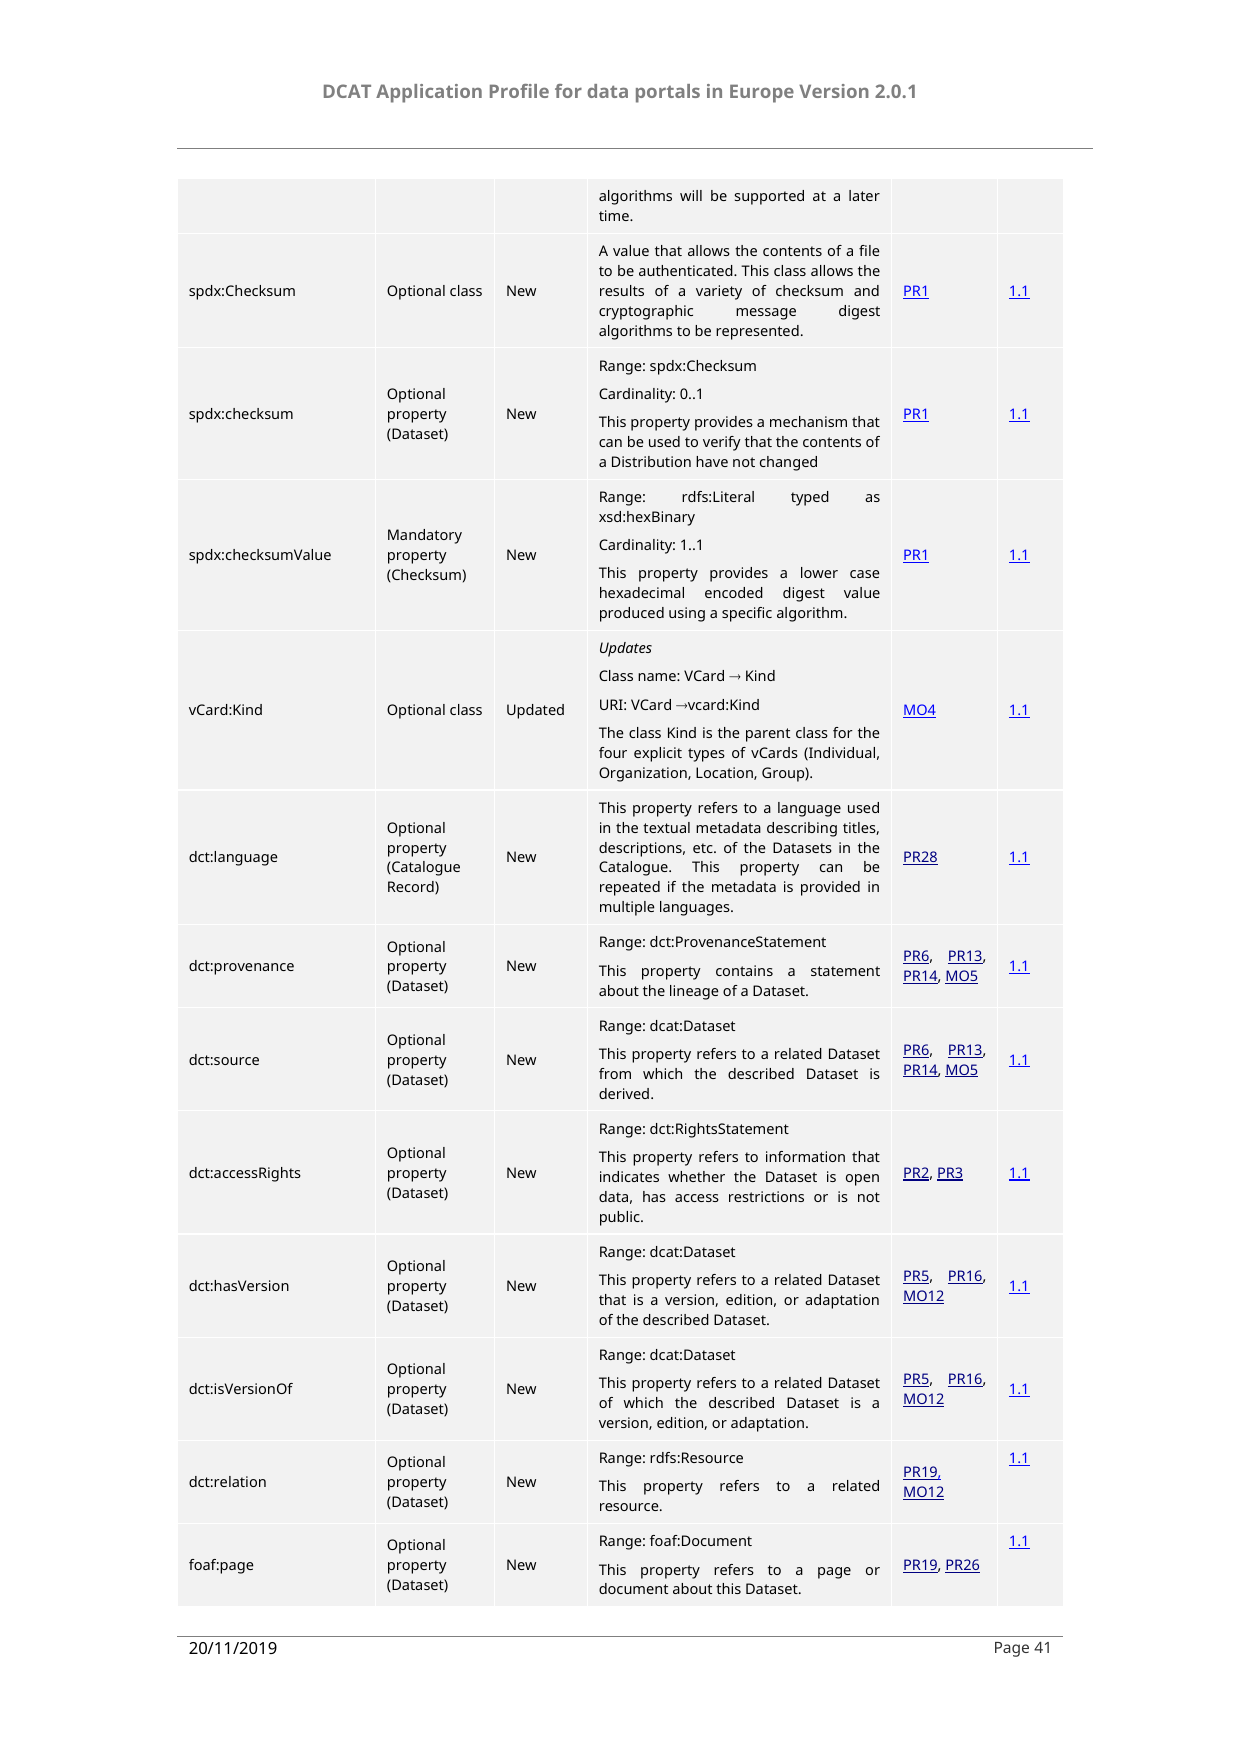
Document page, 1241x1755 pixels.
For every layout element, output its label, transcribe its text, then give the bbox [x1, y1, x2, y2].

table_cell dct:isVersionOf [178, 1338, 375, 1440]
table_cell [495, 179, 587, 233]
table_cell Range: foaf:Document This property refers to a page or document about this Dataset. [588, 1524, 891, 1606]
table_cell Optional property (Dataset) [376, 1008, 494, 1110]
table_cell 1.1 [998, 1524, 1063, 1606]
table_cell dct:provenance [178, 925, 375, 1007]
table_cell dct:hasVersion [178, 1235, 375, 1337]
table_cell algorithms will be supported at a later time. [588, 179, 891, 233]
table_cell dct:accessRights [178, 1111, 375, 1233]
table_cell Updated [495, 631, 587, 789]
table_cell Optional class [376, 234, 494, 347]
table_cell Range: spdx:Checksum Cardinality: 0..1 This property provides a mechanism that can be used to verify that the contents of a Distribution have not changed [588, 348, 891, 479]
table_cell dct:relation [178, 1441, 375, 1523]
table_cell Range: rdfs:Literal typed as xsd:hexBinary Cardinality: 1..1 This property provides a lower case hexadecimal encoded digest value produced using a specific algorithm. [588, 480, 891, 630]
table_cell New [495, 1008, 587, 1110]
table_cell New [495, 234, 587, 347]
table_cell spdx:checksumValue [178, 480, 375, 630]
table_cell [998, 179, 1063, 233]
table_cell 1.1 [998, 1235, 1063, 1337]
table_cell Optional property (Dataset) [376, 348, 494, 479]
table_cell Optional property (Dataset) [376, 1441, 494, 1523]
table_cell 1.1 [998, 1441, 1063, 1523]
table_cell Optional property (Dataset) [376, 925, 494, 1007]
table_cell Optional property (Dataset) [376, 1111, 494, 1233]
table_cell Optional property (Dataset) [376, 1338, 494, 1440]
table_cell 1.1 [998, 791, 1063, 924]
table_cell New [495, 348, 587, 479]
table_cell PR28 [892, 791, 997, 924]
table_cell PR1 [892, 348, 997, 479]
table_cell PR6, PR13, PR14, MO5 [892, 925, 997, 1007]
table_cell New [495, 480, 587, 630]
table_cell Mandatory property (Checksum) [376, 480, 494, 630]
table_cell Updates Class name: VCard  Kind URI: VCard vcard:Kind The class Kind is the parent class for the four explicit types of vCards (Individual, Organization, Location, Group). [588, 631, 891, 789]
table_cell vCard:Kind [178, 631, 375, 789]
table_cell This property refers to a language used in the textual metadata describing titles, descriptions, etc. of the Datasets in the Catalogue. This property can be repeated if the metadata is provided in multiple languages. [588, 791, 891, 924]
table_cell New [495, 1441, 587, 1523]
table_cell New [495, 1235, 587, 1337]
table_cell PR1 [892, 234, 997, 347]
table_cell PR19, MO12 [892, 1441, 997, 1523]
table_cell Range: dcat:Dataset This property refers to a related Dataset of which the described Dataset is a version, edition, or adaptation. [588, 1338, 891, 1440]
table_cell Optional property (Dataset) [376, 1524, 494, 1606]
table_cell PR6, PR13, PR14, MO5 [892, 1008, 997, 1110]
table_cell dct:language [178, 791, 375, 924]
table_cell 1.1 [998, 348, 1063, 479]
table_cell PR5, PR16, MO12 [892, 1235, 997, 1337]
table_cell Range: rdfs:Resource This property refers to a related resource. [588, 1441, 891, 1523]
table_cell MO4 [892, 631, 997, 789]
table_cell [178, 179, 375, 233]
table_cell 1.1 [998, 1338, 1063, 1440]
table_cell A value that allows the contents of a file to be authenticated. This class allows the results of a variety of checksum and cryptographic message digest algorithms to be represented. [588, 234, 891, 347]
table_cell PR19, PR26 [892, 1524, 997, 1606]
table_cell New [495, 1524, 587, 1606]
table_cell 1.1 [998, 631, 1063, 789]
table_cell 1.1 [998, 1008, 1063, 1110]
table_cell Range: dcat:Dataset This property refers to a related Dataset from which the described Dataset is derived. [588, 1008, 891, 1110]
table_cell New [495, 791, 587, 924]
table_cell New [495, 1111, 587, 1233]
table_cell 1.1 [998, 1111, 1063, 1233]
table_cell spdx:Checksum [178, 234, 375, 347]
table_cell spdx:checksum [178, 348, 375, 479]
table_cell New [495, 1338, 587, 1440]
table_cell foaf:page [178, 1524, 375, 1606]
table_cell Optional property (Catalogue Record) [376, 791, 494, 924]
table_cell Optional class [376, 631, 494, 789]
table_cell Range: dcat:Dataset This property refers to a related Dataset that is a version, edition, or adaptation of the described Dataset. [588, 1235, 891, 1337]
table_cell PR5, PR16, MO12 [892, 1338, 997, 1440]
table_cell 1.1 [998, 480, 1063, 630]
table_cell [892, 179, 997, 233]
table_cell [376, 179, 494, 233]
table_cell PR1 [892, 480, 997, 630]
table_cell 1.1 [998, 234, 1063, 347]
table_cell Optional property (Dataset) [376, 1235, 494, 1337]
table_cell New [495, 925, 587, 1007]
table_cell Range: dct:ProvenanceStatement This property contains a statement about the lineage of a Dataset. [588, 925, 891, 1007]
table_cell 1.1 [998, 925, 1063, 1007]
table_cell PR2, PR3 [892, 1111, 997, 1233]
table_cell dct:source [178, 1008, 375, 1110]
table_cell Range: dct:RightsStatement This property refers to information that indicates whether the Dataset is open data, has access restrictions or is not public. [588, 1111, 891, 1233]
